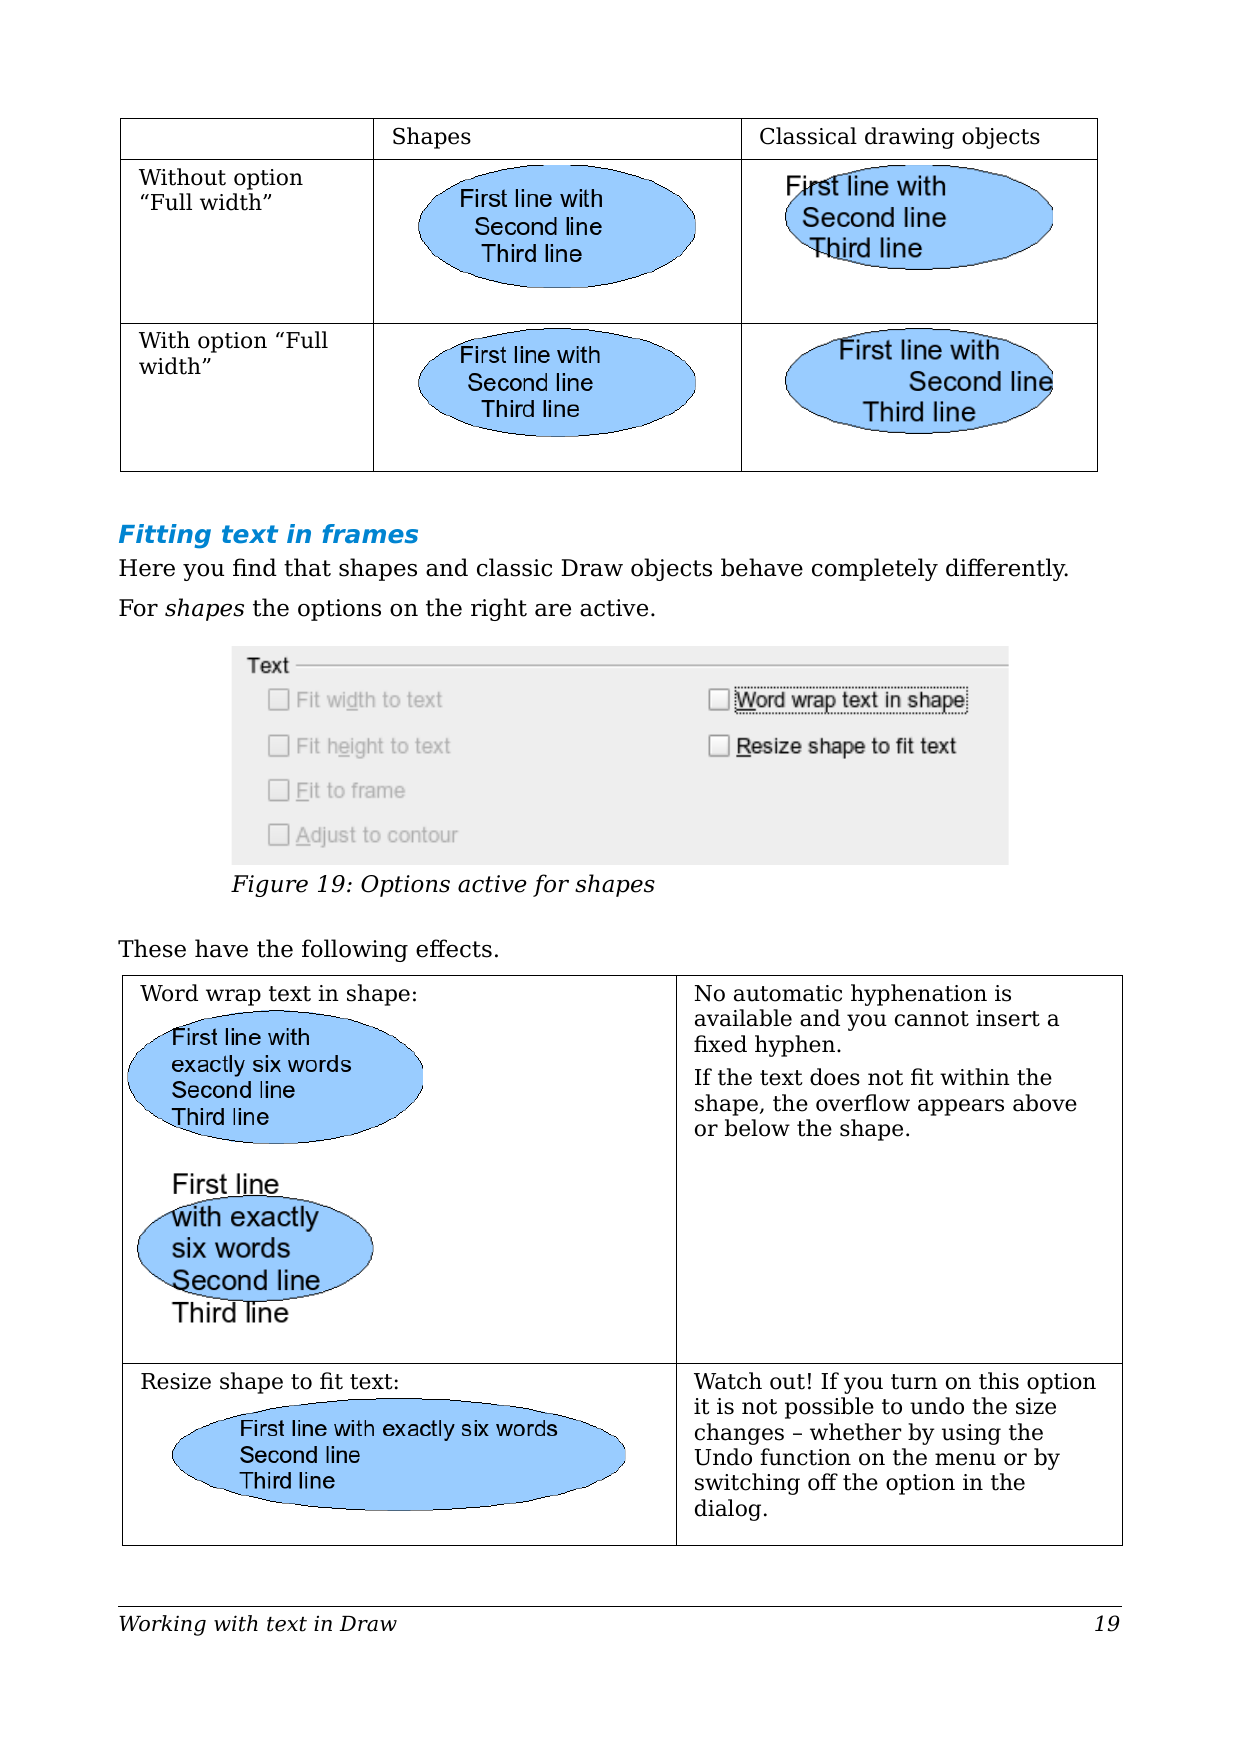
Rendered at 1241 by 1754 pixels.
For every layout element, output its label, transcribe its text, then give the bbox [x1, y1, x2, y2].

table_cell [374, 324, 741, 328]
table_header Classical drawing objects [742, 119, 1097, 159]
table_cell [742, 270, 1097, 323]
picture [137, 1168, 374, 1329]
table_cell [742, 160, 1097, 269]
text Figure 19: Options active for shapes [232, 871, 1008, 898]
picture [172, 1398, 626, 1511]
picture [785, 328, 1053, 434]
table_cell Resize shape to fit text: [123, 1364, 676, 1545]
picture [127, 1010, 423, 1144]
table_header No automatic hyphenation is available and you cannot insert a fixed hyphen. If the text does not fit within the shape, the overflow appears above or below the shape. [677, 976, 1122, 1363]
table_cell [742, 324, 1097, 328]
text These have the following effects. [118, 936, 1122, 963]
subtitle Fitting text in frames [118, 520, 1122, 549]
table_header Shapes [374, 119, 741, 159]
table_header [121, 119, 373, 159]
text Here you find that shapes and classic Draw objects behave completely differently. [118, 556, 1122, 582]
table_cell [374, 288, 741, 323]
table_cell [374, 160, 741, 287]
picture [231, 646, 1009, 865]
table_header Word wrap text in shape: [123, 976, 676, 1363]
table_cell Watch out! If you turn on this option it is not possible to undo the size changes – whether by using the Undo function on the menu or by switching off the option in the dialog. [677, 1364, 1122, 1545]
picture [418, 328, 696, 437]
table_cell [742, 329, 1097, 471]
picture [418, 165, 696, 288]
text For shapes the options on the right are active. [118, 595, 1122, 621]
table_cell [374, 329, 741, 471]
picture [785, 165, 1053, 270]
table_cell With option “Full width” [121, 324, 373, 471]
table_cell Without option “Full width” [121, 160, 373, 323]
